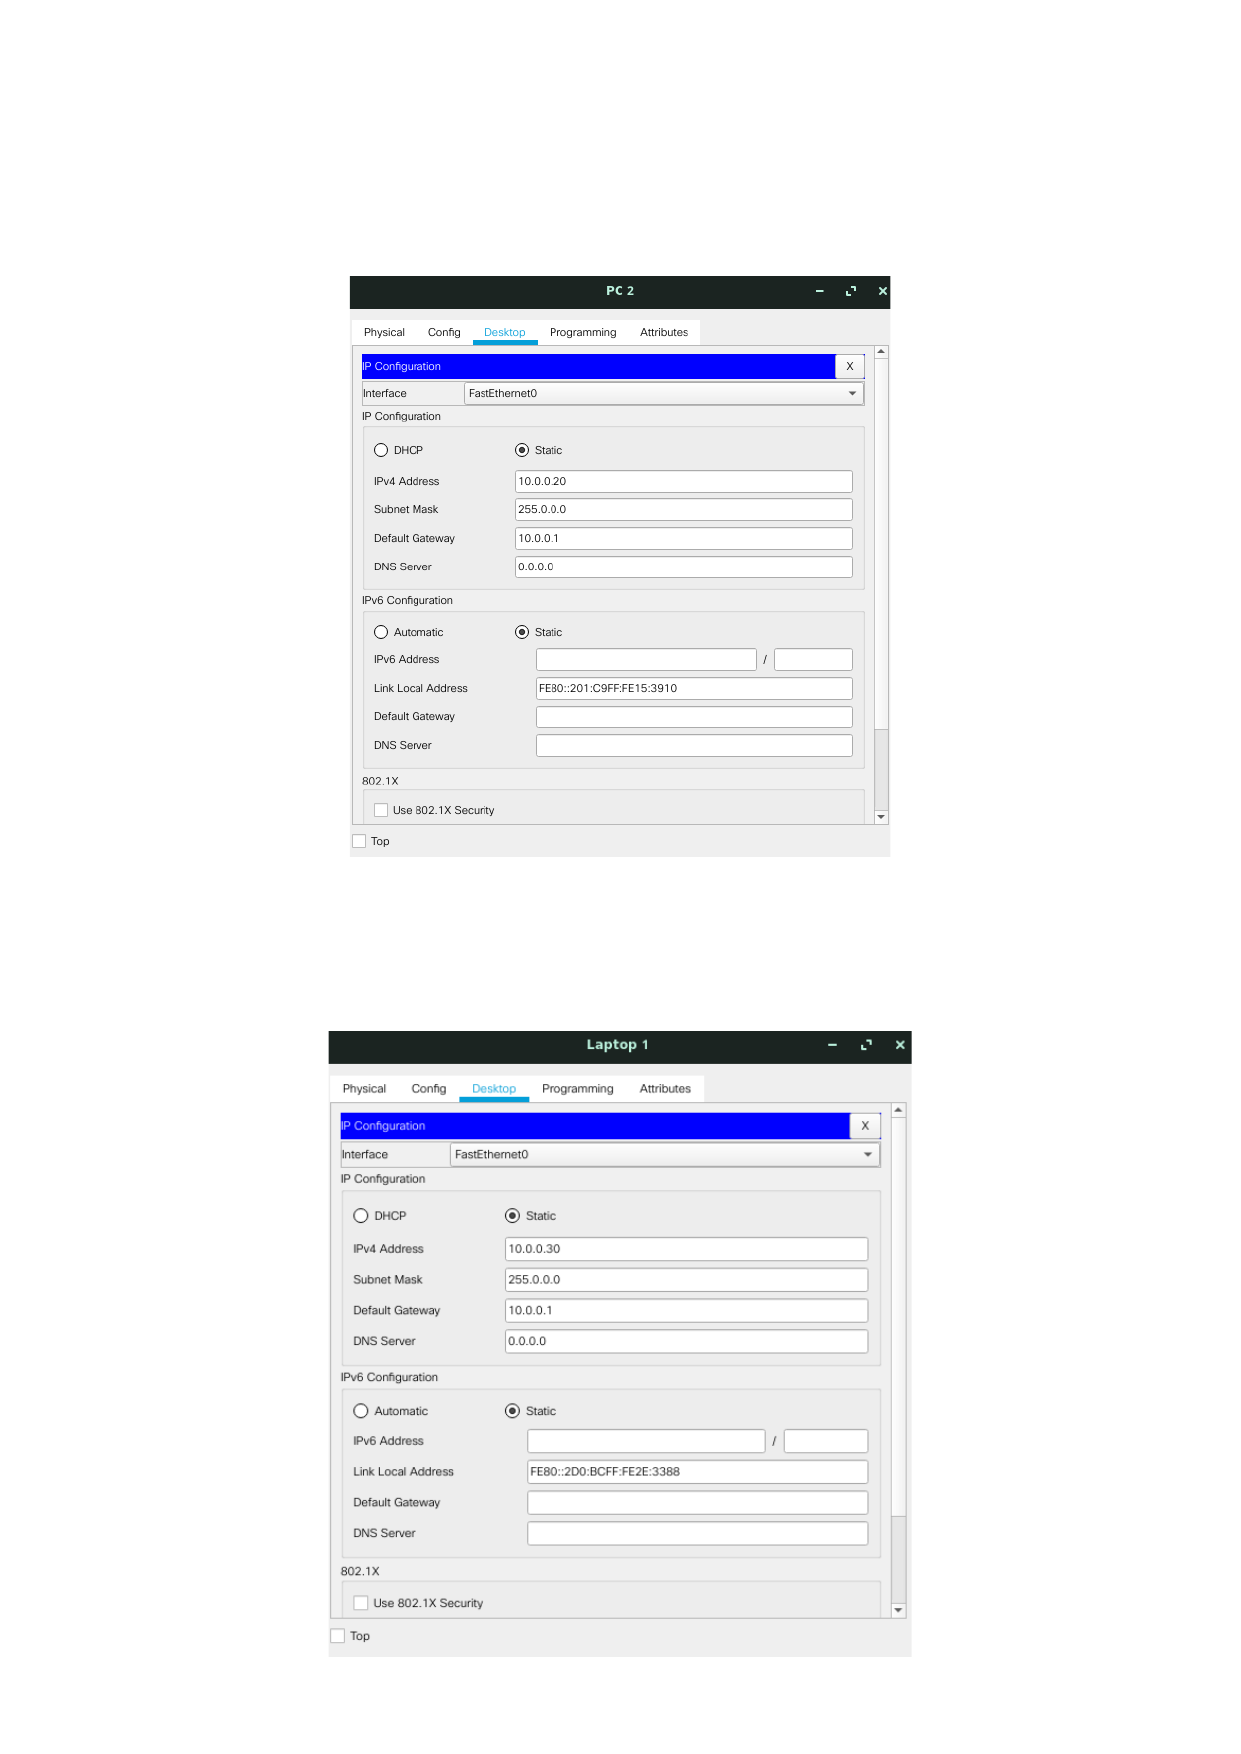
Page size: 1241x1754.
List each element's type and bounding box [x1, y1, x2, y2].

picture [349, 276, 891, 857]
picture [328, 1031, 912, 1657]
